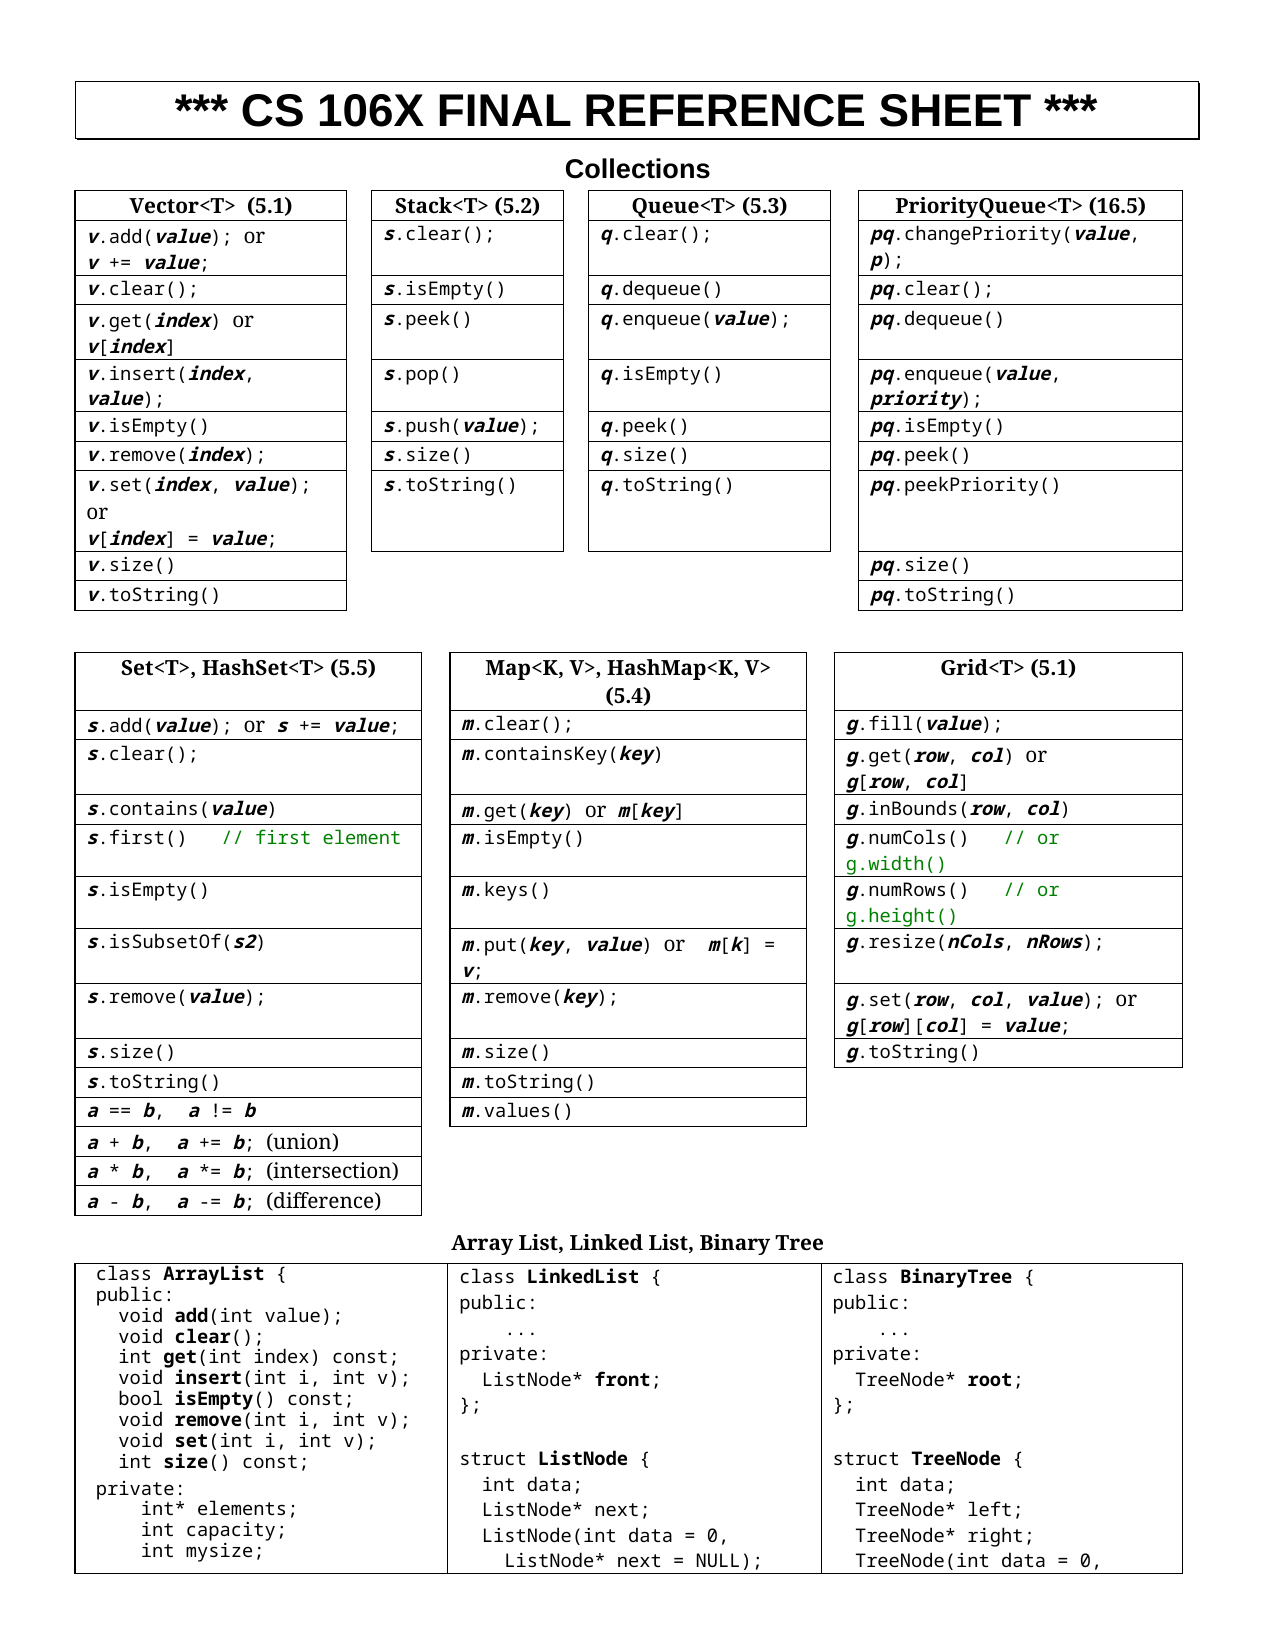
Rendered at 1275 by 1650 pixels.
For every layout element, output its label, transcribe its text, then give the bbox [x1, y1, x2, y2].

table_cell [831, 470, 858, 551]
table_cell q.size() [589, 442, 830, 470]
table_cell [347, 580, 371, 610]
table_cell g.toString() [835, 1039, 1182, 1067]
table_cell q.isEmpty() [589, 360, 830, 411]
table_cell q.clear(); [589, 221, 830, 275]
table_cell pq.size() [859, 552, 1182, 580]
table_cell g.resize(nCols, nRows); [835, 929, 1182, 983]
table_header [831, 190, 858, 220]
table_cell [807, 876, 834, 928]
table_cell [831, 551, 858, 580]
table_cell m.remove(key); [451, 984, 806, 1038]
table_cell g.numRows() // or g.height() [835, 877, 1182, 928]
table_cell [806, 1185, 834, 1214]
table_header Set<T>, HashSet<T> (5.5) [76, 653, 421, 709]
table_cell a + b, a += b; (union) [76, 1127, 421, 1156]
table_cell [834, 1097, 1182, 1126]
table_header Map<K, V>, HashMap<K, V> (5.4) [451, 653, 806, 709]
table_header [564, 190, 588, 220]
table_cell [831, 304, 858, 359]
table_cell [347, 551, 371, 580]
table_cell [564, 441, 588, 470]
table_cell [450, 1127, 806, 1156]
table_cell m.put(key, value) or m[k] = v; [451, 929, 806, 983]
table_cell [422, 794, 449, 823]
table_cell s.peek() [372, 305, 563, 359]
table_cell [806, 1126, 834, 1156]
table_cell pq.peekPriority() [859, 471, 1182, 551]
table_cell a == b, a != b [76, 1098, 421, 1126]
table_cell [564, 411, 588, 441]
table_cell pq.enqueue(value, priority); [859, 360, 1182, 411]
table_cell [831, 441, 858, 470]
table_cell v.isEmpty() [76, 412, 346, 441]
table_cell m.values() [451, 1098, 806, 1126]
table_cell [422, 1067, 449, 1097]
table_cell s.clear(); [76, 740, 421, 794]
table_cell pq.isEmpty() [859, 412, 1182, 441]
table_cell m.containsKey(key) [451, 740, 806, 794]
table_cell [807, 824, 834, 876]
table_header Grid<T> (5.1) [835, 653, 1182, 709]
table_cell m.get(key) or m[key] [451, 795, 806, 823]
table_cell s.contains(value) [76, 795, 421, 823]
table_cell [450, 1156, 806, 1185]
table_header Vector<T> (5.1) [76, 191, 346, 220]
table_cell v.toString() [76, 581, 346, 610]
table_cell [347, 275, 371, 304]
table_cell s.remove(value); [76, 984, 421, 1038]
table_cell g.get(row, col) or g[row, col] [835, 740, 1182, 794]
table_cell [807, 1067, 834, 1097]
table_cell [588, 580, 831, 610]
table_cell [422, 739, 449, 794]
table_cell [564, 359, 588, 411]
table_cell [347, 304, 371, 359]
table_cell [371, 552, 564, 580]
table_cell [347, 470, 371, 551]
table_cell [422, 1038, 449, 1067]
table_cell s.toString() [372, 471, 563, 551]
table_cell m.keys() [451, 877, 806, 928]
table_cell m.isEmpty() [451, 825, 806, 876]
table_cell [564, 470, 588, 551]
table_cell pq.clear(); [859, 276, 1182, 304]
table_cell s.toString() [76, 1068, 421, 1097]
table_header Queue<T> (5.3) [589, 191, 830, 220]
table_cell [831, 220, 858, 275]
table_cell [807, 983, 834, 1038]
table_cell g.set(row, col, value); or g[row][col] = value; [835, 984, 1182, 1038]
table_cell q.dequeue() [589, 276, 830, 304]
table_cell s.push(value); [372, 412, 563, 441]
table_cell v.remove(index); [76, 442, 346, 470]
table_cell v.size() [76, 552, 346, 580]
table_cell pq.dequeue() [859, 305, 1182, 359]
table_cell v.add(value); or v += value; [76, 221, 346, 275]
table_cell [450, 1185, 806, 1214]
subtitle Collections [75, 153, 1200, 184]
table_cell [422, 928, 449, 983]
table_cell [807, 1038, 834, 1067]
table_cell g.inBounds(row, col) [835, 795, 1182, 823]
table_cell v.clear(); [76, 276, 346, 304]
subtitle Array List, Linked List, Binary Tree [75, 1228, 1200, 1257]
table_cell a - b, a -= b; (difference) [76, 1186, 421, 1214]
table_cell a * b, a *= b; (intersection) [76, 1157, 421, 1185]
table_header Stack<T> (5.2) [372, 191, 563, 220]
table_cell [347, 359, 371, 411]
table_cell s.pop() [372, 360, 563, 411]
table_cell g.numCols() // or g.width() [835, 825, 1182, 876]
table_cell [807, 710, 834, 739]
table_cell [807, 739, 834, 794]
table_cell m.clear(); [451, 711, 806, 739]
table_cell s.first() // first element [76, 825, 421, 876]
table_cell [564, 580, 588, 610]
table_header [807, 652, 834, 709]
table_cell s.isSubsetOf(s2) [76, 929, 421, 983]
table_header [347, 190, 371, 220]
table_cell pq.peek() [859, 442, 1182, 470]
table_cell [831, 359, 858, 411]
table_cell [564, 551, 588, 580]
table_cell [834, 1068, 1182, 1097]
table_cell [564, 275, 588, 304]
table_cell q.peek() [589, 412, 830, 441]
table_header class LinkedList { public: ... private: ListNode* front; }; struct ListNode { int data; ListNode* next; ListNode(int data = 0, ListNode* next = NULL); [448, 1264, 821, 1573]
table_cell s.isEmpty() [372, 276, 563, 304]
table_cell [371, 580, 564, 610]
table_cell q.enqueue(value); [589, 305, 830, 359]
table_cell s.size() [76, 1039, 421, 1067]
table_cell s.size() [372, 442, 563, 470]
table_header PriorityQueue<T> (16.5) [859, 191, 1182, 220]
table_cell s.clear(); [372, 221, 563, 275]
table_cell m.toString() [451, 1068, 806, 1097]
table_cell [831, 275, 858, 304]
table_cell s.isEmpty() [76, 877, 421, 928]
table_header class ArrayList { public: void add(int value); void clear(); int get(int index) const; void insert(int i, int v); bool isEmpty() const; void remove(int i, int v); void set(int i, int v); int size() const; private: int* elements; int capacity; int mysize; [76, 1264, 447, 1573]
table_cell v.set(index, value); or v[index] = value; [76, 471, 346, 551]
table_cell [422, 1126, 450, 1156]
table_cell [422, 1156, 450, 1185]
table_header [422, 652, 449, 709]
table_cell pq.changePriority(value, p); [859, 221, 1182, 275]
table_cell [564, 304, 588, 359]
table_cell [347, 220, 371, 275]
table_cell g.fill(value); [835, 711, 1182, 739]
table_cell [347, 411, 371, 441]
table_cell [564, 220, 588, 275]
table_cell pq.toString() [859, 581, 1182, 610]
table_header class BinaryTree { public: ... private: TreeNode* root; }; struct TreeNode { int data; TreeNode* left; TreeNode* right; TreeNode(int data = 0, [822, 1264, 1182, 1573]
table_cell [807, 928, 834, 983]
table_cell [831, 411, 858, 441]
table_cell [422, 824, 449, 876]
table_cell [806, 1156, 834, 1185]
table_cell [347, 441, 371, 470]
table_cell v.get(index) or v[index] [76, 305, 346, 359]
table_cell v.insert(index, value); [76, 360, 346, 411]
table_cell [831, 580, 858, 610]
table_cell [422, 710, 449, 739]
table_cell [807, 794, 834, 823]
table_cell [834, 1126, 1182, 1156]
subtitle *** CS 106X FINAL REFERENCE SHEET *** [76, 82, 1198, 138]
table_cell [422, 1097, 449, 1126]
table_cell [422, 876, 449, 928]
table_cell [422, 1185, 450, 1214]
table_cell [588, 552, 831, 580]
table_cell s.add(value); or s += value; [76, 711, 421, 739]
table_cell m.size() [451, 1039, 806, 1067]
table_cell q.toString() [589, 471, 830, 551]
table_cell [834, 1156, 1182, 1185]
table_cell [834, 1185, 1182, 1214]
table_cell [807, 1097, 834, 1126]
table_cell [422, 983, 449, 1038]
